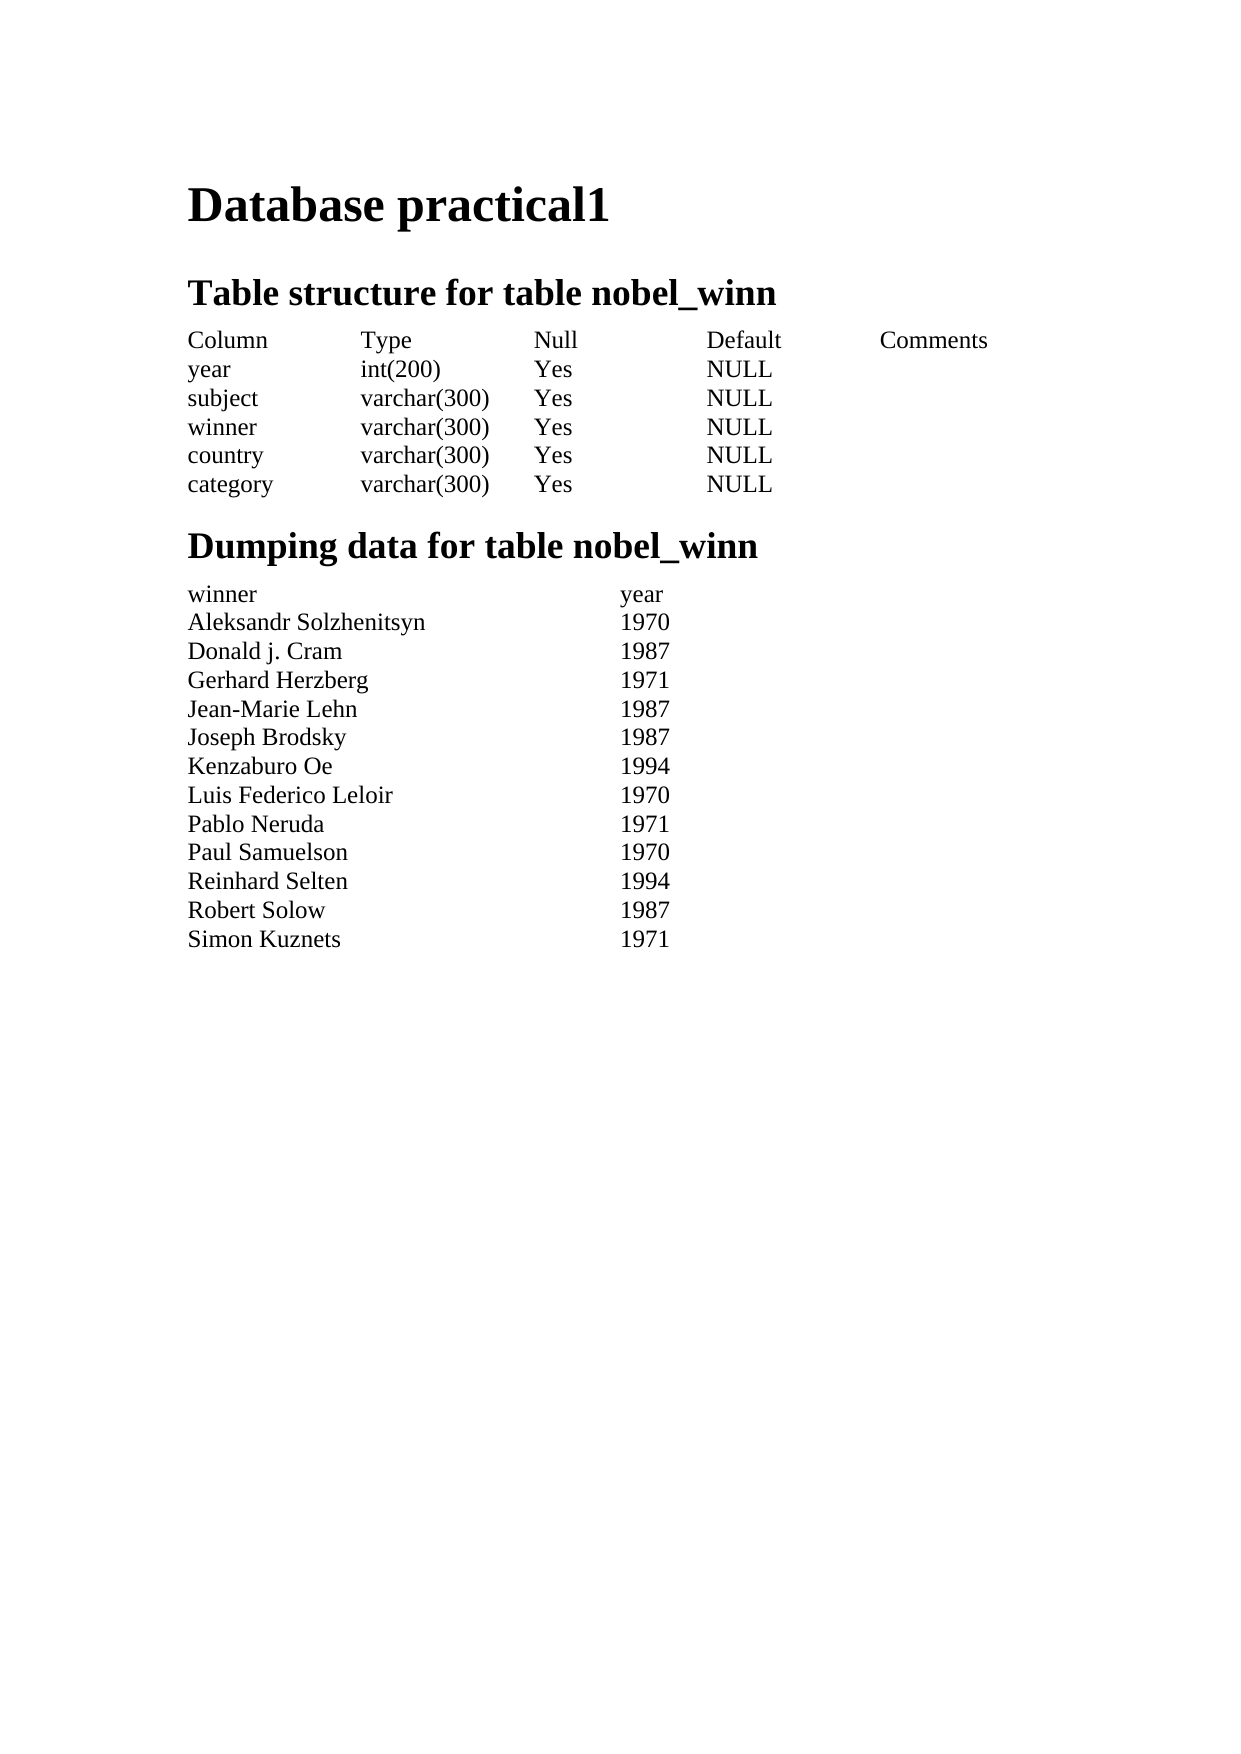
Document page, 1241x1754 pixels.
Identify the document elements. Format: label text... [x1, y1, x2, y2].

table_cell NULL [706, 354, 879, 383]
table_header Null [534, 326, 706, 354]
table_cell Yes [534, 354, 706, 383]
table_cell NULL [706, 383, 879, 412]
table_cell Reinhard Selten [188, 866, 620, 895]
subtitle Dumping data for table nobel_winn [187, 523, 1053, 566]
table_cell 1971 [620, 665, 1053, 694]
table_cell 1987 [620, 694, 1053, 722]
table_cell NULL [706, 469, 879, 498]
table_cell varchar(300) [360, 383, 533, 412]
table_cell Kenzaburo Oe [188, 751, 620, 780]
table_cell 1970 [620, 838, 1053, 866]
table_cell Yes [534, 412, 706, 441]
table_cell Yes [534, 469, 706, 498]
table_cell NULL [706, 441, 879, 469]
table_cell 1987 [620, 723, 1053, 751]
table_header Column [188, 326, 360, 354]
table_cell 1994 [620, 866, 1053, 895]
table_cell 1970 [620, 608, 1053, 636]
table_cell Pablo Neruda [188, 809, 620, 837]
table_cell Yes [534, 383, 706, 412]
table_cell category [188, 469, 360, 498]
table_cell Joseph Brodsky [188, 723, 620, 751]
table_cell varchar(300) [360, 412, 533, 441]
table_cell 1987 [620, 895, 1053, 924]
subtitle Database practical1 [187, 175, 1053, 232]
table_header Type [360, 326, 533, 354]
table_cell Simon Kuznets [188, 924, 620, 952]
table_cell 1971 [620, 924, 1053, 952]
table_cell Luis Federico Leloir [188, 780, 620, 809]
table_header winner [188, 579, 620, 607]
table_cell [880, 469, 1053, 498]
table_cell winner [188, 412, 360, 441]
table_cell [880, 383, 1053, 412]
table_cell [880, 354, 1053, 383]
subtitle Table structure for table nobel_winn [187, 270, 1053, 313]
table_cell int(200) [360, 354, 533, 383]
table_cell year [188, 354, 360, 383]
table_cell varchar(300) [360, 469, 533, 498]
table_cell [880, 412, 1053, 441]
table_cell [880, 441, 1053, 469]
table_cell subject [188, 383, 360, 412]
table_header Default [706, 326, 879, 354]
table_cell Yes [534, 441, 706, 469]
table_cell Robert Solow [188, 895, 620, 924]
table_cell varchar(300) [360, 441, 533, 469]
table_cell 1970 [620, 780, 1053, 809]
table_cell 1987 [620, 636, 1053, 665]
table_cell NULL [706, 412, 879, 441]
table_cell Gerhard Herzberg [188, 665, 620, 694]
table_cell Jean-Marie Lehn [188, 694, 620, 722]
table_cell Aleksandr Solzhenitsyn [188, 608, 620, 636]
table_cell 1971 [620, 809, 1053, 837]
table_header year [620, 579, 1053, 607]
table_header Comments [880, 326, 1053, 354]
table_cell country [188, 441, 360, 469]
table_cell 1994 [620, 751, 1053, 780]
table_cell Donald j. Cram [188, 636, 620, 665]
table_cell Paul Samuelson [188, 838, 620, 866]
